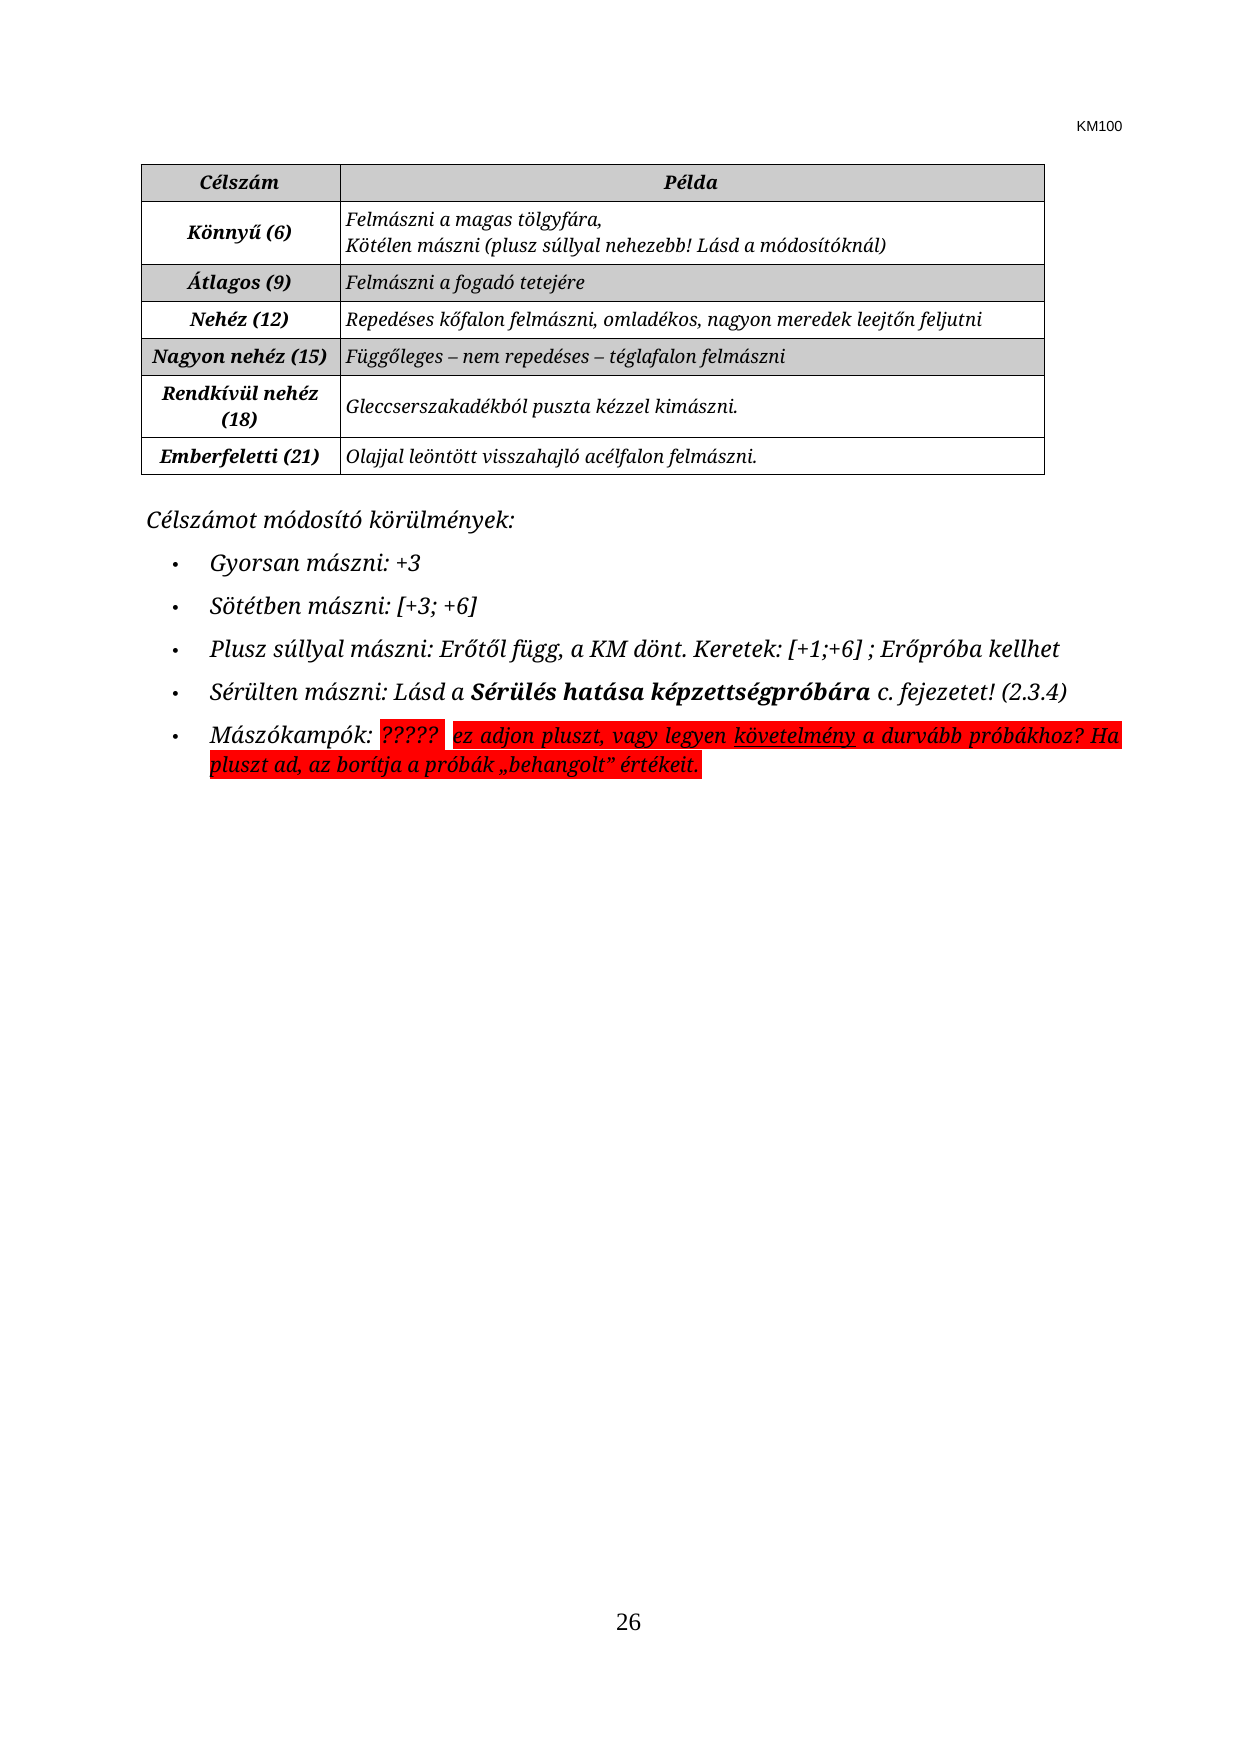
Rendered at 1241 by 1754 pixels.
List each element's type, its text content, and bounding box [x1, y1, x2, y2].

table_header Célszám [142, 165, 340, 201]
table_cell Emberfeletti (21) [142, 438, 340, 474]
table_cell Nehéz (12) [142, 302, 340, 338]
list Sérülten mászni: Lásd a Sérülés hatása képzettségpróbára c. fejezetet! (2.3.4) [172, 676, 1122, 707]
table_cell Nagyon nehéz (15) [142, 339, 340, 375]
table_cell Átlagos (9) [142, 265, 340, 301]
list Mászókampók: ????? ez adjon pluszt, vagy legyen követelmény a durvább próbákhoz? Ha pluszt ad, az borítja a próbák „behangolt” értékeit. [172, 719, 1122, 779]
text Célszámot módosító körülmények: [134, 504, 1122, 535]
table_cell Felmászni a magas tölgyfára, Kötélen mászni (plusz súllyal nehezebb! Lásd a módosítóknál) [341, 202, 1044, 264]
table_cell Gleccserszakadékból puszta kézzel kimászni. [341, 376, 1044, 437]
table_cell Rendkívül nehéz (18) [142, 376, 340, 437]
list Sötétben mászni: [+3; +6] [172, 590, 1122, 621]
list Plusz súllyal mászni: Erőtől függ, a KM dönt. Keretek: [+1;+6] ; Erőpróba kellhet [172, 633, 1122, 664]
table_cell Könnyű (6) [142, 202, 340, 264]
table_header Példa [341, 165, 1044, 201]
table_cell Függőleges – nem repedéses – téglafalon felmászni [341, 339, 1044, 375]
table_cell Repedéses kőfalon felmászni, omladékos, nagyon meredek leejtőn feljutni [341, 302, 1044, 338]
list Gyorsan mászni: +3 [172, 547, 1122, 578]
table_cell Felmászni a fogadó tetejére [341, 265, 1044, 301]
table_cell Olajjal leöntött visszahajló acélfalon felmászni. [341, 438, 1044, 474]
